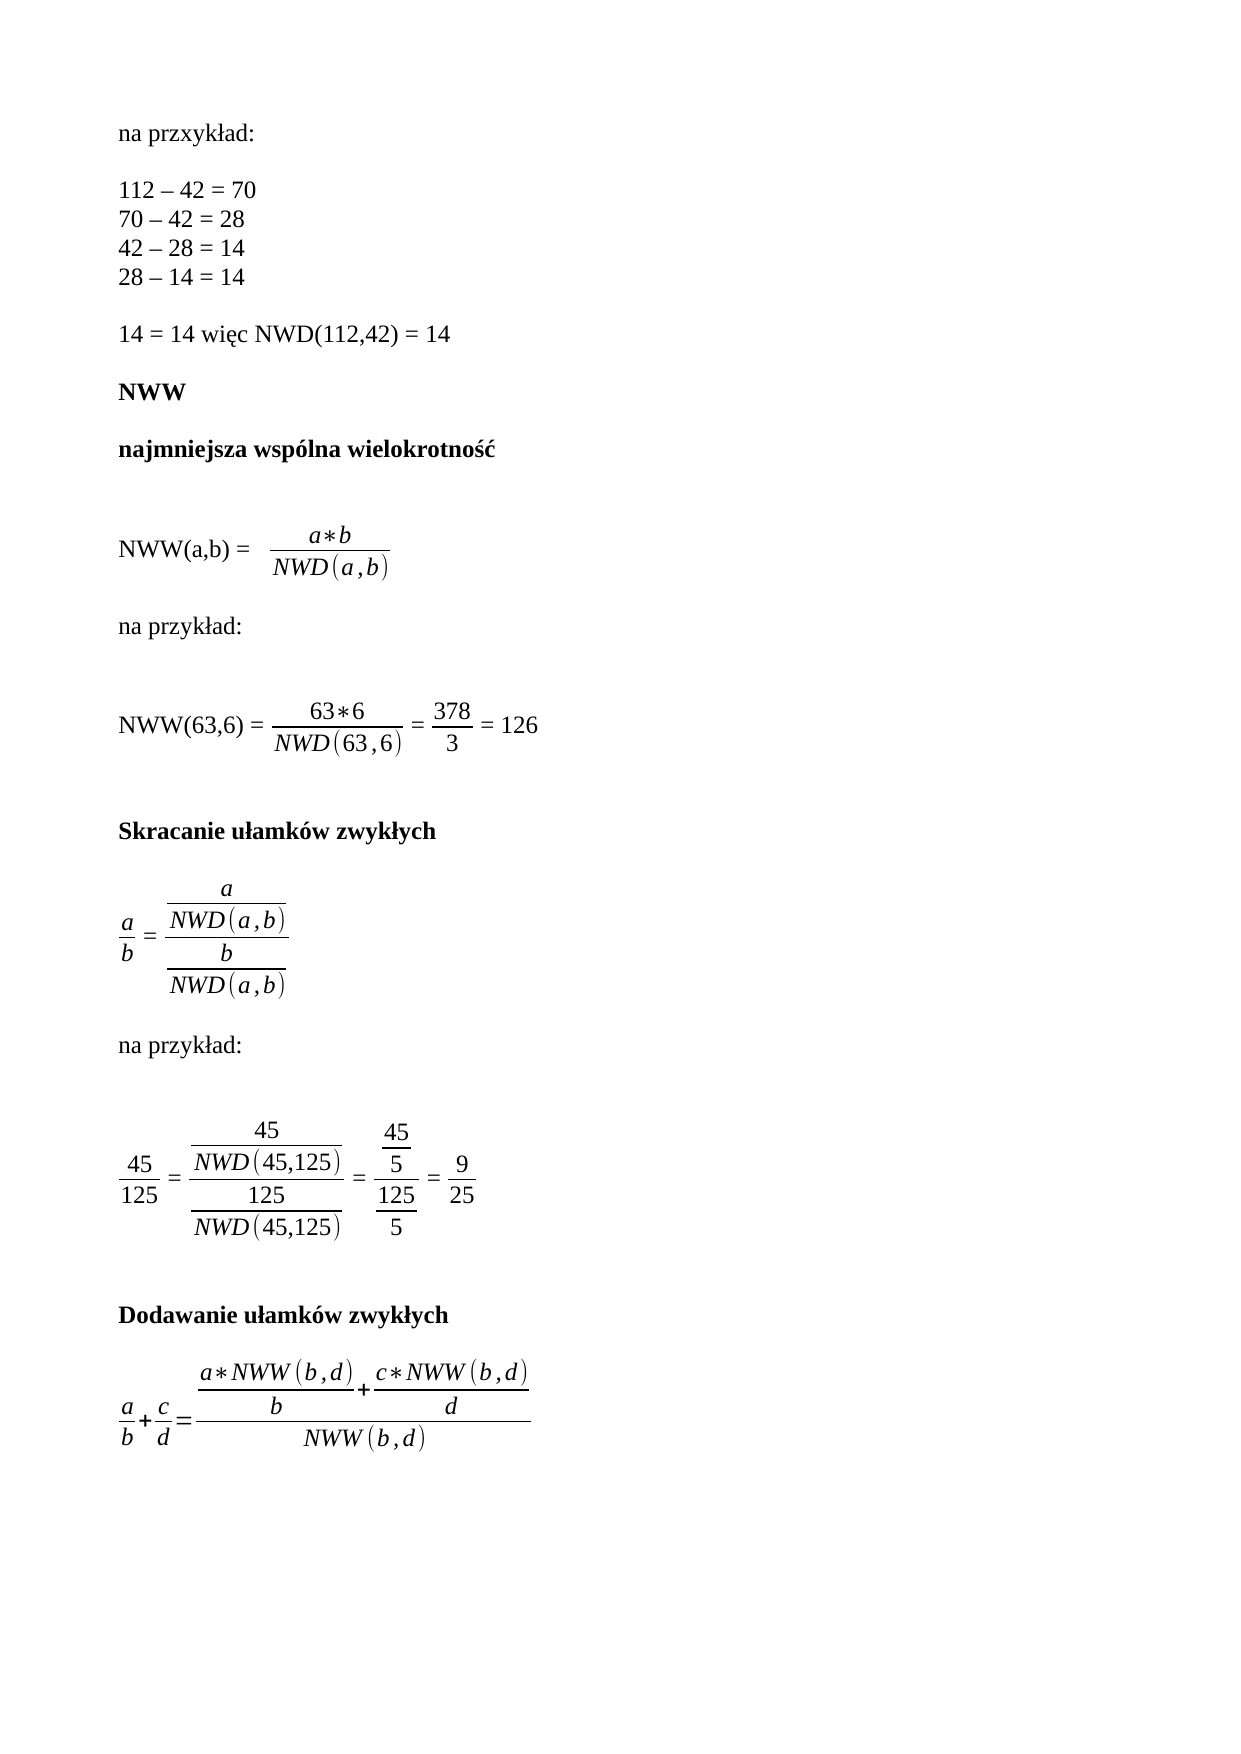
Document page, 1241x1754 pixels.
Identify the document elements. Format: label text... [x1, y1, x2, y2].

text najmniejsza wspólna wielokrotność [118, 434, 1122, 463]
text 70 – 42 = 28 [118, 204, 1122, 233]
text na przykład: [118, 611, 1122, 640]
text na przykład: [118, 1030, 1122, 1058]
text = = = [118, 1116, 1122, 1243]
text = [118, 874, 1122, 1001]
text Skracanie ułamków zwykłych [118, 816, 1122, 845]
text Dodawanie ułamków zwykłych [118, 1300, 1122, 1329]
text 28 – 14 = 14 [118, 262, 1122, 291]
text NWW(63,6) = = = 126 [118, 697, 1122, 759]
text NWW [118, 377, 1122, 406]
text 112 – 42 = 70 [118, 176, 1122, 204]
text NWW(a,b) = [118, 521, 1122, 582]
text 14 = 14 więc NWD(112,42) = 14 [118, 319, 1122, 348]
text 42 – 28 = 14 [118, 233, 1122, 262]
text na przxykład: [118, 118, 1122, 147]
